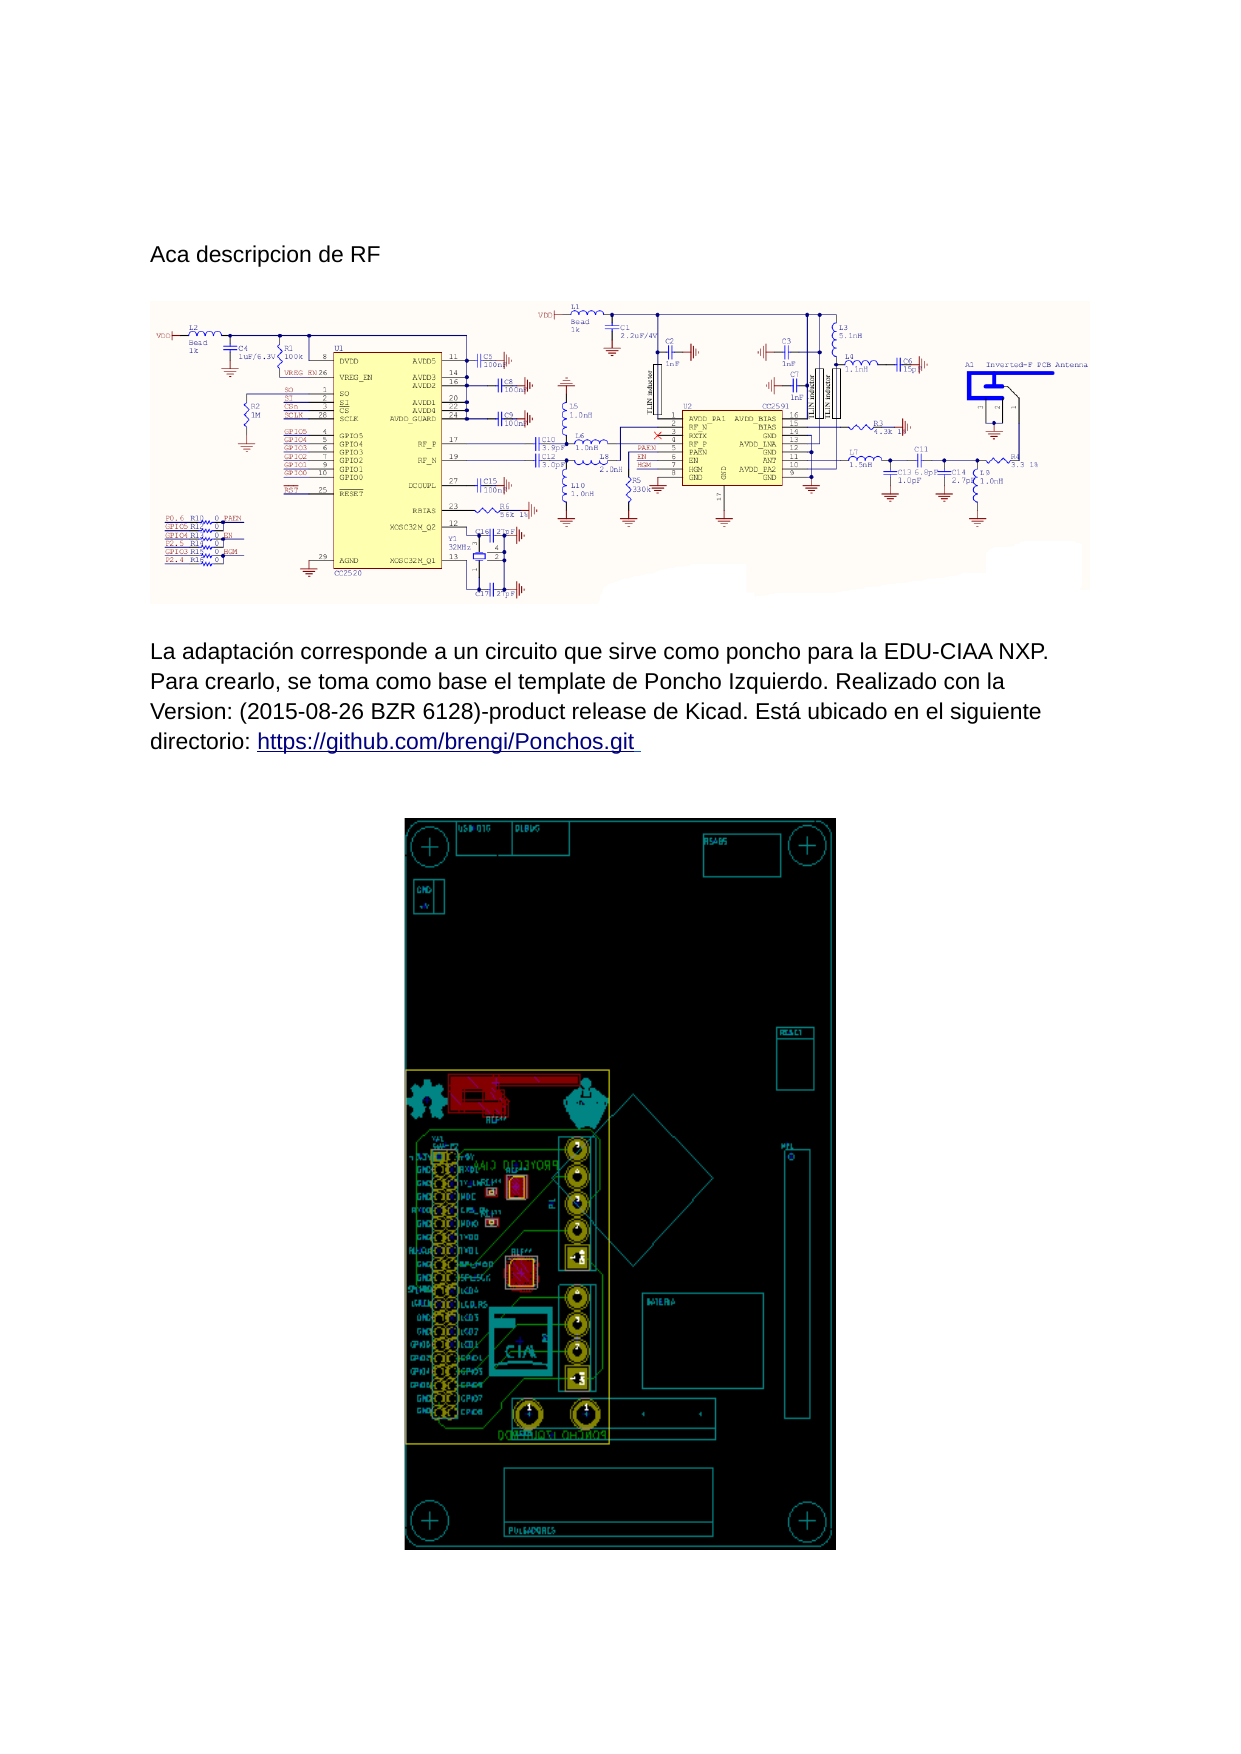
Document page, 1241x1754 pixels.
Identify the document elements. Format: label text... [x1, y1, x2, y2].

text La adaptación corresponde a un circuito que sirve como poncho para la EDU-CIAA NXP. Para crearlo, se toma como base el template de Poncho Izquierdo. Realizado con la Version: (2015-08-26 BZR 6128)-product release de Kicad. Está ubicado en el siguiente directorio: https://github.com/brengi/Ponchos.git [150, 638, 1090, 754]
picture [150, 301, 1091, 604]
text Aca descripcion de RF [150, 241, 1090, 267]
picture [404, 818, 836, 1550]
